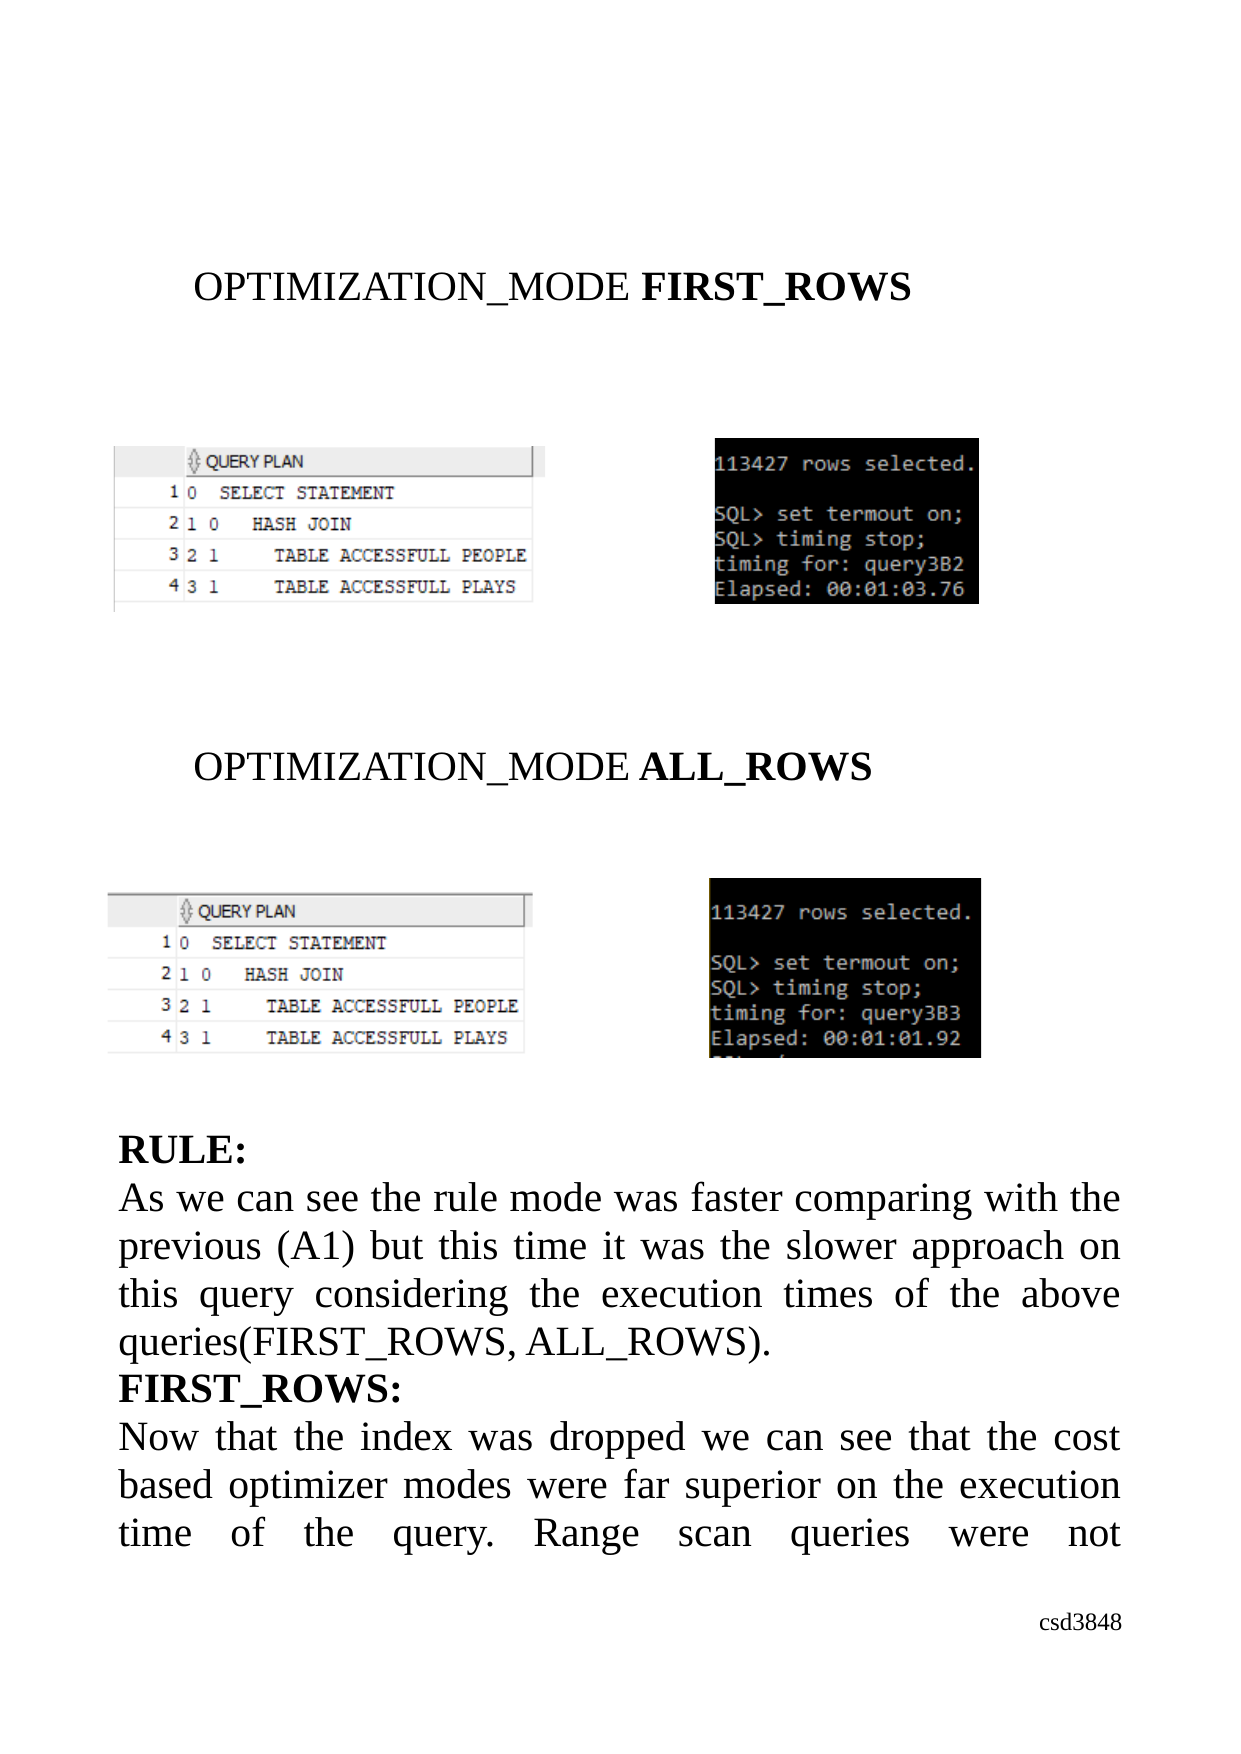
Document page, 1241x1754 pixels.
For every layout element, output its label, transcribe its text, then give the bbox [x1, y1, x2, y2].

text OPTIMIZATION_MODE ALL_ROWS [118, 741, 1122, 789]
picture [709, 878, 982, 1058]
picture [107, 892, 533, 1060]
picture [113, 446, 546, 612]
picture [714, 438, 979, 604]
text OPTIMIZATION_MODE FIRST_ROWS [118, 262, 1122, 310]
text Now that the index was dropped we can see that the cost based optimizer modes were far superior on the execution time of the query. Range scan queries were not [118, 1412, 1122, 1556]
text As we can see the rule mode was faster comparing with the previous (A1) but this time it was the slower approach on this query considering the execution times of the above queries(FIRST_ROWS, ALL_ROWS). [118, 1172, 1122, 1364]
text RULE: [118, 1124, 1122, 1172]
text FIRST_ROWS: [118, 1364, 1122, 1412]
